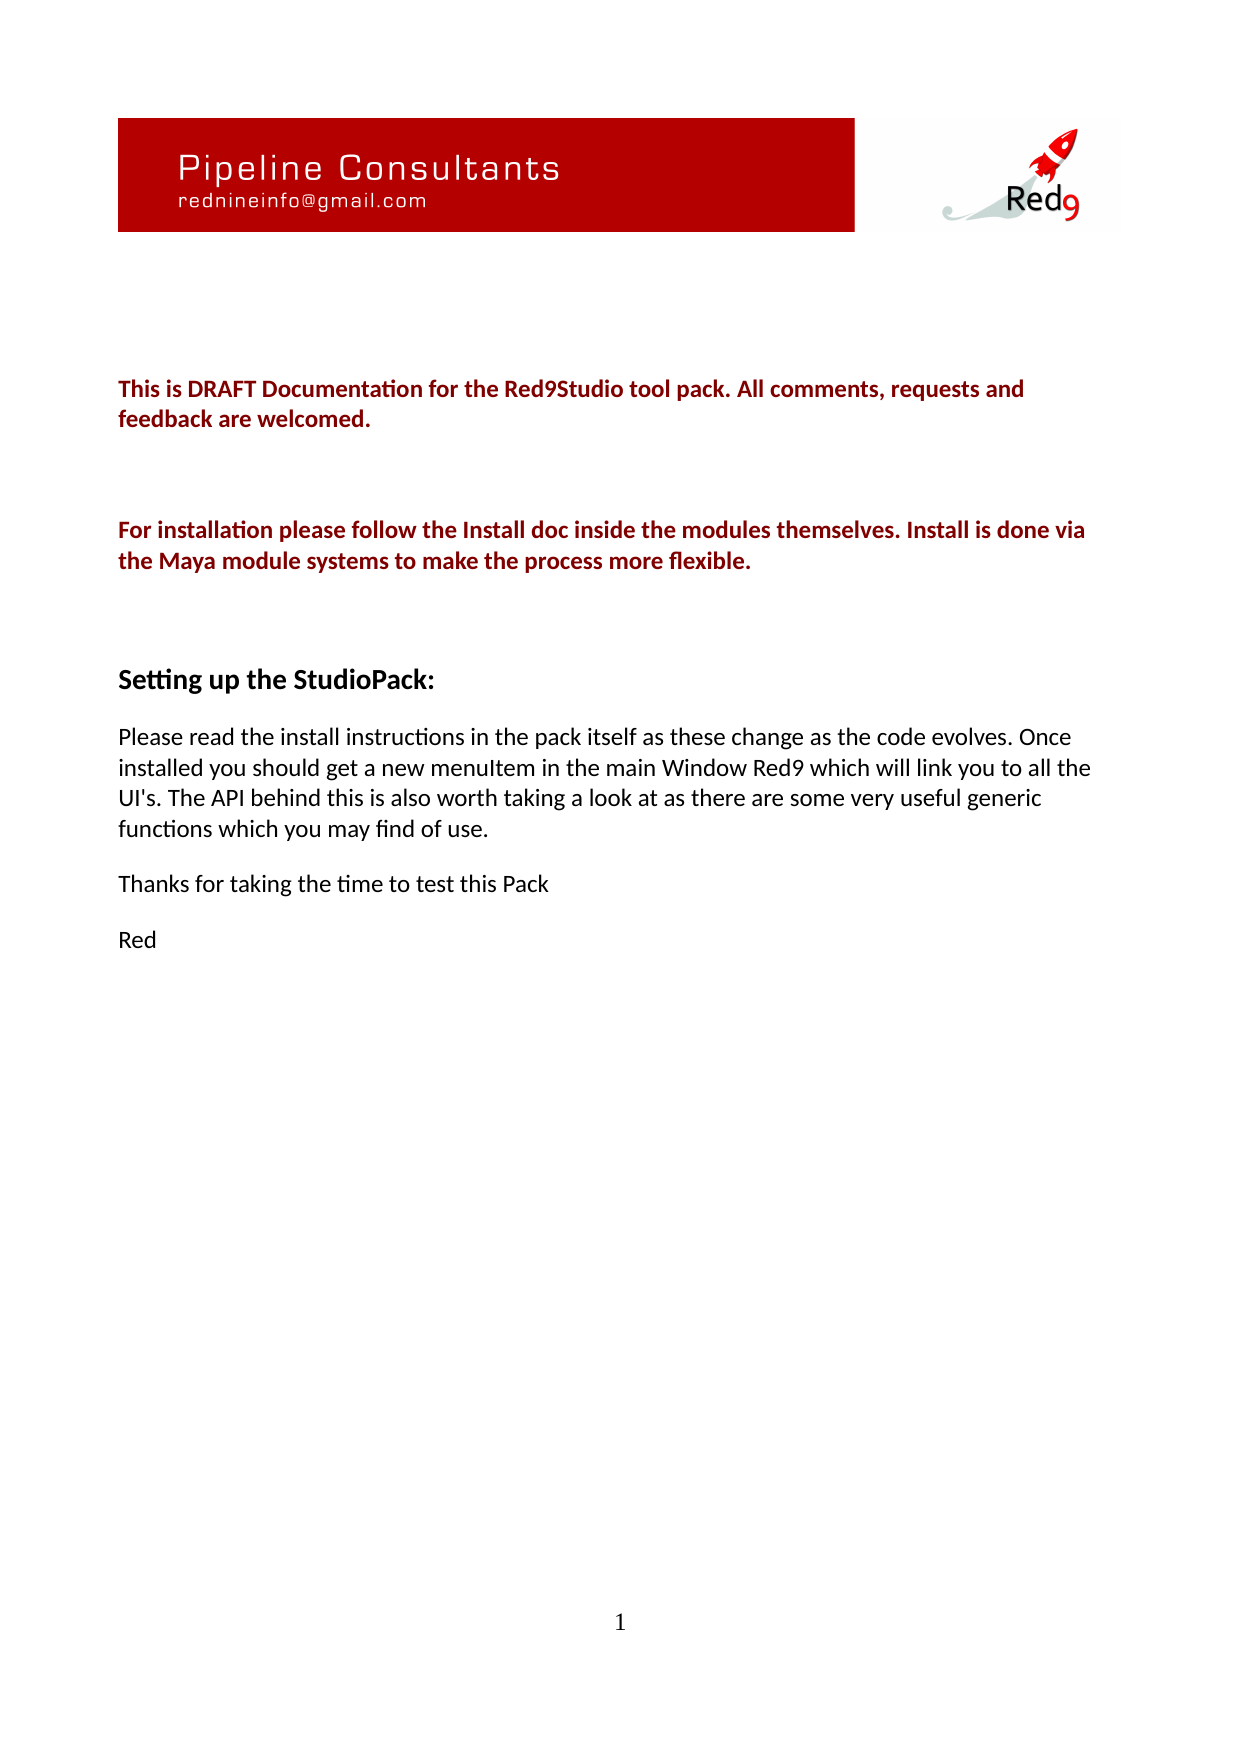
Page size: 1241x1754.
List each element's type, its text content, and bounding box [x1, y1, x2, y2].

text This is DRAFT Documentation for the Red9Studio tool pack. All comments, requests and feedback are welcomed. [118, 373, 1122, 434]
text Thanks for taking the time to test this Pack [118, 869, 1122, 899]
text Red [118, 924, 1122, 955]
picture [118, 118, 1123, 232]
text Please read the install instructions in the pack itself as these change as the code evolves. Once installed you should get a new menuItem in the main Window Red9 which will link you to all the UI's. The API behind this is also worth taking a look at as there are some very useful generic functions which you may find of use. [118, 722, 1122, 844]
text For installation please follow the Install doc inside the modules themselves. Install is done via the Maya module systems to make the process more flexible. [118, 514, 1122, 575]
text Setting up the StudioPack: [118, 661, 1122, 697]
